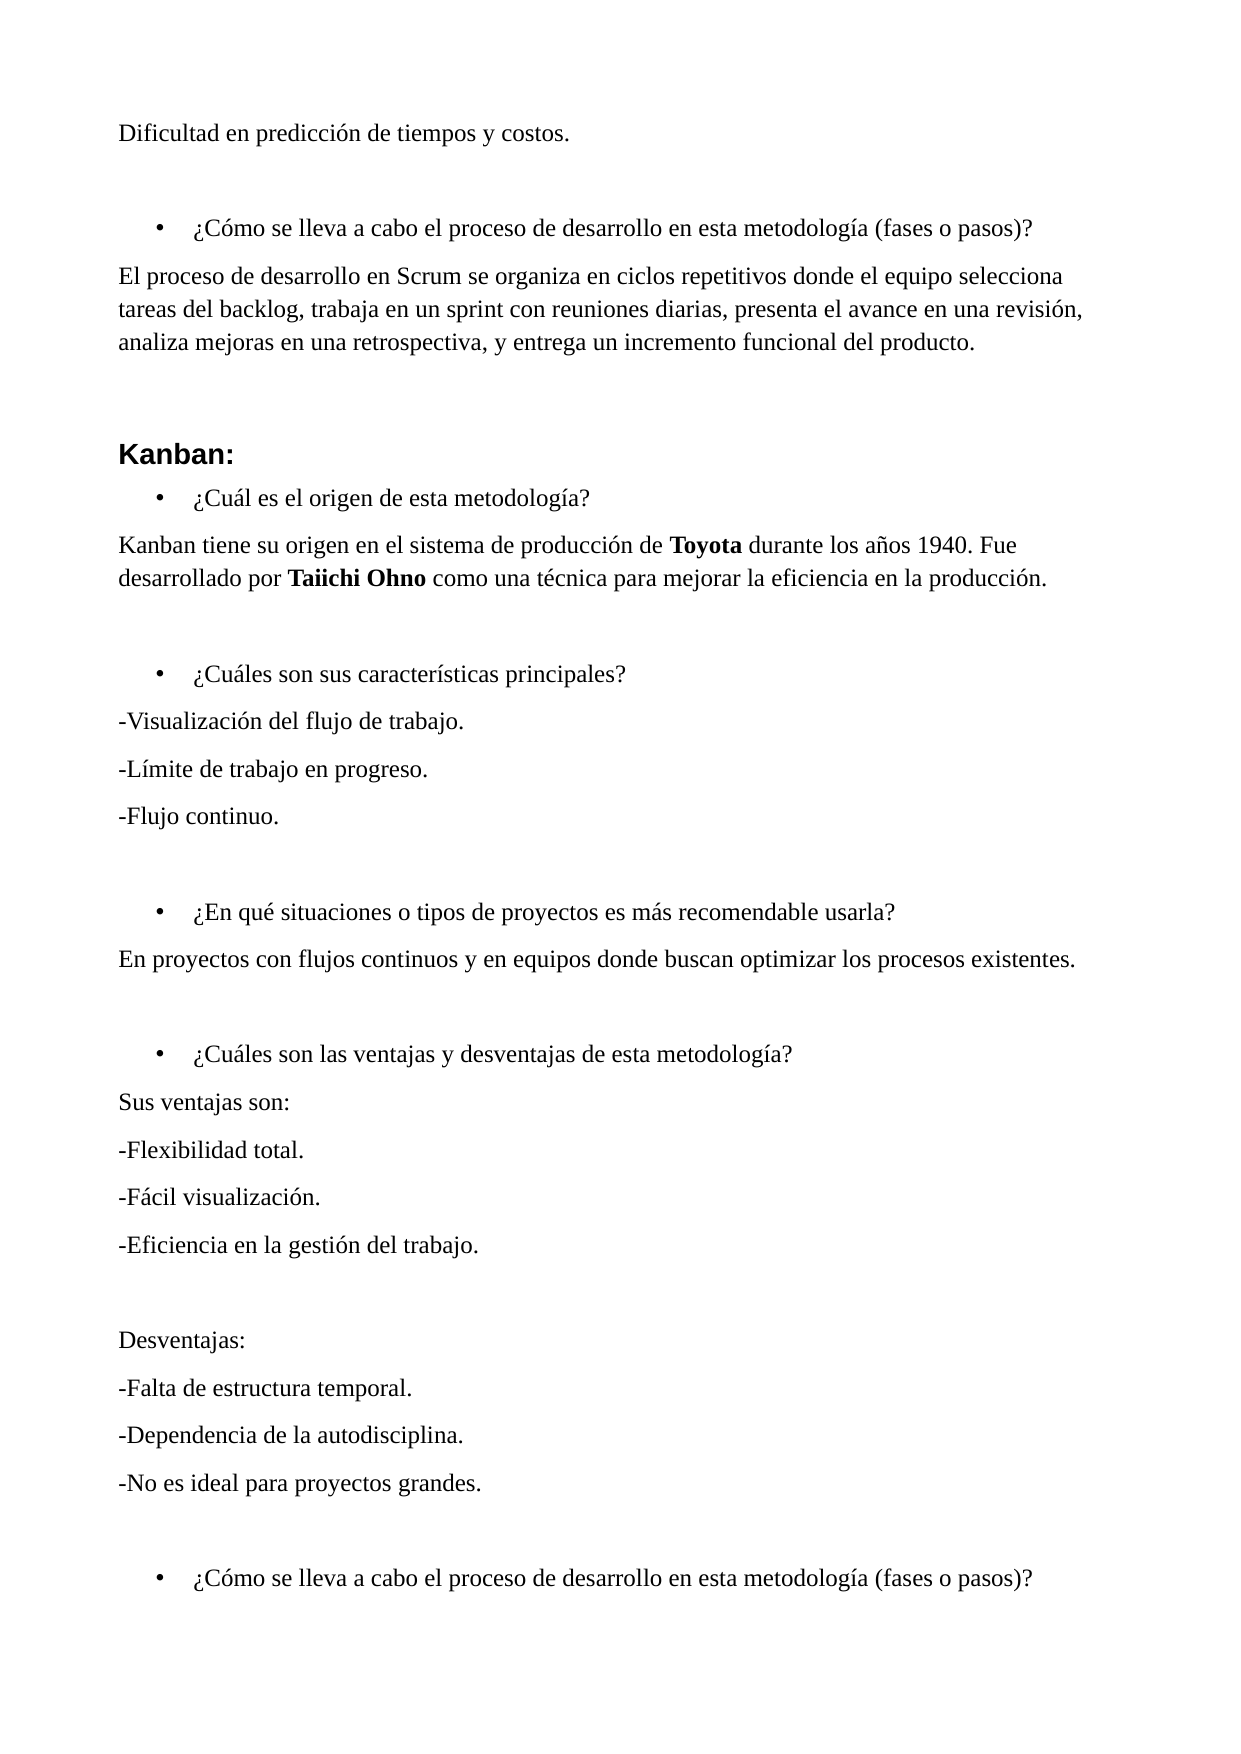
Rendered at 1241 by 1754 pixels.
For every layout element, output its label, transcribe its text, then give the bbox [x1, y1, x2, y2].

text -No es ideal para proyectos grandes. [118, 1468, 1122, 1497]
text El proceso de desarrollo en Scrum se organiza en ciclos repetitivos donde el equipo selecciona tareas del backlog, trabaja en un sprint con reuniones diarias, presenta el avance en una revisión, analiza mejoras en una retrospectiva, y entrega un incremento funcional del producto. [118, 261, 1122, 356]
text Dificultad en predicción de tiempos y costos. [118, 118, 1122, 147]
text Sus ventajas son: [118, 1087, 1122, 1116]
text -Flujo continuo. [118, 801, 1122, 830]
list ¿Cómo se lleva a cabo el proceso de desarrollo en esta metodología (fases o pasos)? [156, 1563, 1122, 1592]
list ¿Cuáles son las ventajas y desventajas de esta metodología? [156, 1039, 1122, 1068]
text -Fácil visualización. [118, 1182, 1122, 1211]
list ¿Cuáles son sus características principales? [156, 659, 1122, 687]
text -Falta de estructura temporal. [118, 1373, 1122, 1401]
text Kanban tiene su origen en el sistema de producción de Toyota durante los años 1940. Fue desarrollado por Taiichi Ohno como una técnica para mejorar la eficiencia en la producción. [118, 530, 1122, 592]
text -Límite de trabajo en progreso. [118, 754, 1122, 783]
list ¿En qué situaciones o tipos de proyectos es más recomendable usarla? [156, 897, 1122, 925]
list ¿Cómo se lleva a cabo el proceso de desarrollo en esta metodología (fases o pasos)? [156, 213, 1122, 242]
text -Visualización del flujo de trabajo. [118, 706, 1122, 735]
text Desventajas: [118, 1325, 1122, 1354]
subtitle Kanban: [118, 437, 1122, 470]
list ¿Cuál es el origen de esta metodología? [156, 483, 1122, 512]
text -Flexibilidad total. [118, 1135, 1122, 1163]
text En proyectos con flujos continuos y en equipos donde buscan optimizar los procesos existentes. [118, 944, 1122, 973]
text -Eficiencia en la gestión del trabajo. [118, 1230, 1122, 1259]
text -Dependencia de la autodisciplina. [118, 1420, 1122, 1449]
